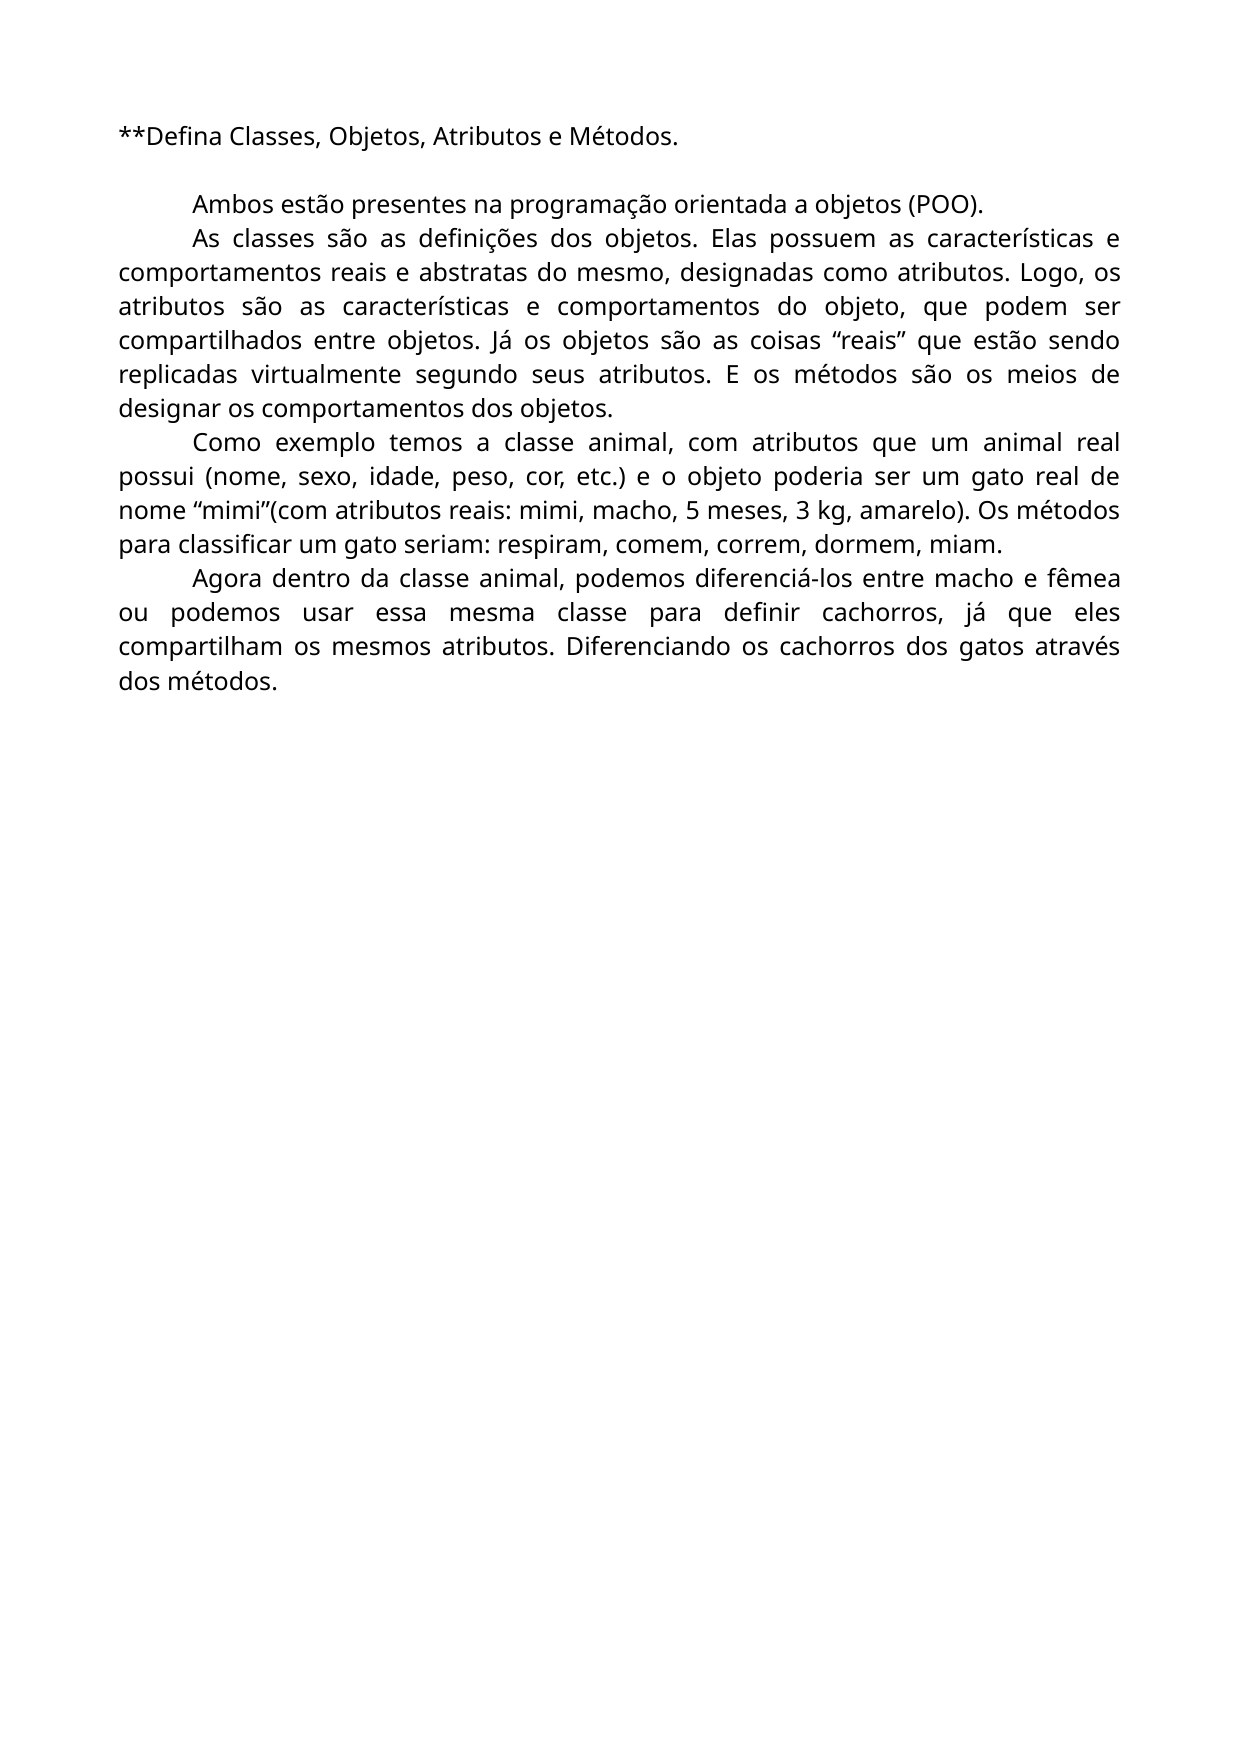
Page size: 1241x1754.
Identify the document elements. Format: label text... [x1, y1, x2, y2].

text Como exemplo temos a classe animal, com atributos que um animal real possui (nome, sexo, idade, peso, cor, etc.) e o objeto poderia ser um gato real de nome “mimi”(com atributos reais: mimi, macho, 5 meses, 3 kg, amarelo). Os métodos para classificar um gato seriam: respiram, comem, correm, dormem, miam. [118, 425, 1122, 561]
text Agora dentro da classe animal, podemos diferenciá-los entre macho e fêmea ou podemos usar essa mesma classe para definir cachorros, já que eles compartilham os mesmos atributos. Diferenciando os cachorros dos gatos através dos métodos. [118, 561, 1122, 697]
text As classes são as definições dos objetos. Elas possuem as características e comportamentos reais e abstratas do mesmo, designadas como atributos. Logo, os atributos são as características e comportamentos do objeto, que podem ser compartilhados entre objetos. Já os objetos são as coisas “reais” que estão sendo replicadas virtualmente segundo seus atributos. E os métodos são os meios de designar os comportamentos dos objetos. [118, 220, 1122, 425]
text Ambos estão presentes na programação orientada a objetos (POO). [118, 186, 1122, 220]
text **Defina Classes, Objetos, Atributos e Métodos. [118, 118, 1122, 152]
